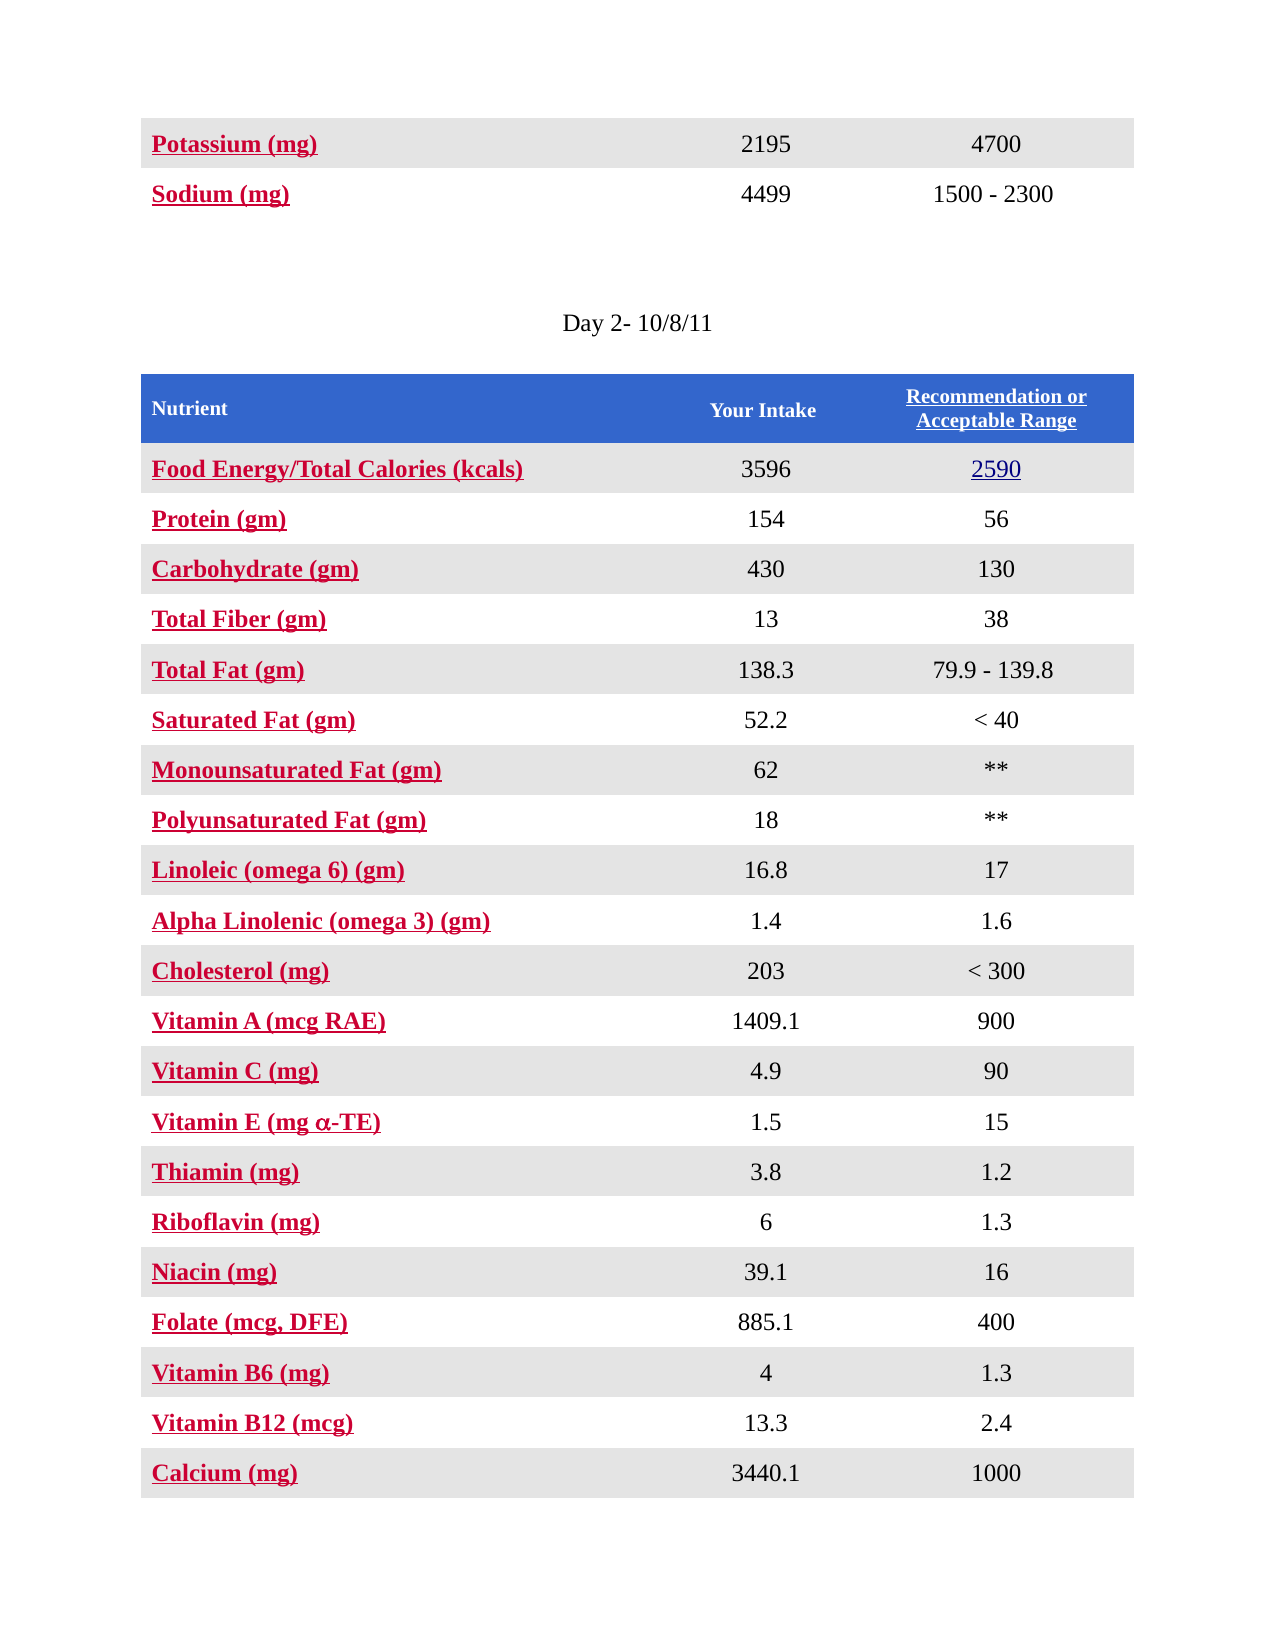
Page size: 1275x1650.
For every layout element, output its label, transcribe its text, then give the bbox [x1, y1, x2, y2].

table_cell Potassium (mg) [141, 118, 673, 168]
table_cell 4499 [673, 168, 858, 218]
table_cell 430 [673, 544, 858, 594]
table_cell Calcium (mg) [141, 1448, 673, 1498]
table_cell Vitamin B12 (mcg) [141, 1397, 673, 1447]
table_cell 1500 - 2300 [858, 168, 1134, 218]
table_cell 2590 [858, 443, 1134, 493]
table_cell 4700 [858, 118, 1134, 168]
table_cell 16 [858, 1247, 1134, 1297]
table_cell Protein (gm) [141, 494, 673, 544]
table_header Day 2- 10/8/11 [181, 305, 1094, 369]
table_cell 3440.1 [673, 1448, 858, 1498]
table_cell Niacin (mg) [141, 1247, 673, 1297]
table_cell 38 [858, 594, 1134, 644]
table_cell 90 [858, 1046, 1134, 1096]
table_cell 1.3 [858, 1196, 1134, 1247]
table_cell Vitamin E (mg a-TE) [141, 1096, 673, 1146]
table_header Recommendation or Acceptable Range [858, 374, 1134, 443]
table_cell 18 [673, 795, 858, 845]
table_cell Sodium (mg) [141, 168, 673, 218]
table_cell Vitamin B6 (mg) [141, 1347, 673, 1397]
table_cell 1.6 [858, 895, 1134, 945]
table_cell 79.9 - 139.8 [858, 644, 1134, 694]
table_cell Polyunsaturated Fat (gm) [141, 795, 673, 845]
table_cell Vitamin A (mcg RAE) [141, 996, 673, 1046]
table_cell Monounsaturated Fat (gm) [141, 745, 673, 795]
table_cell Thiamin (mg) [141, 1146, 673, 1196]
table_cell 4 [673, 1347, 858, 1397]
table_cell < 40 [858, 694, 1134, 744]
table_cell 13.3 [673, 1397, 858, 1447]
table_cell 4.9 [673, 1046, 858, 1096]
table_cell ** [858, 795, 1134, 845]
table_cell 1.5 [673, 1096, 858, 1146]
table_cell Total Fiber (gm) [141, 594, 673, 644]
table_cell < 300 [858, 945, 1134, 996]
table_cell Folate (mcg, DFE) [141, 1297, 673, 1347]
table_cell 56 [858, 494, 1134, 544]
table_cell 154 [673, 494, 858, 544]
table_cell 885.1 [673, 1297, 858, 1347]
table_cell Riboflavin (mg) [141, 1196, 673, 1247]
table_cell Food Energy/Total Calories (kcals) [141, 443, 673, 493]
table_cell Saturated Fat (gm) [141, 694, 673, 744]
table_cell 16.8 [673, 845, 858, 895]
table_cell Cholesterol (mg) [141, 945, 673, 996]
table_cell 400 [858, 1297, 1134, 1347]
table_cell 52.2 [673, 694, 858, 744]
table_cell 1.4 [673, 895, 858, 945]
table_cell 13 [673, 594, 858, 644]
table_cell 62 [673, 745, 858, 795]
table_cell Total Fat (gm) [141, 644, 673, 694]
table_cell 2195 [673, 118, 858, 168]
table_cell 1000 [858, 1448, 1134, 1498]
table_cell Carbohydrate (gm) [141, 544, 673, 594]
table_cell ** [858, 745, 1134, 795]
table_cell 138.3 [673, 644, 858, 694]
table_cell 130 [858, 544, 1134, 594]
table_cell 15 [858, 1096, 1134, 1146]
table_cell 1409.1 [673, 996, 858, 1046]
table_cell 900 [858, 996, 1134, 1046]
table_header Your Intake [673, 374, 858, 443]
table_cell Linoleic (omega 6) (gm) [141, 845, 673, 895]
table_cell Alpha Linolenic (omega 3) (gm) [141, 895, 673, 945]
table_cell 17 [858, 845, 1134, 895]
table_cell 1.3 [858, 1347, 1134, 1397]
table_cell 6 [673, 1196, 858, 1247]
table_cell 39.1 [673, 1247, 858, 1297]
table_cell 2.4 [858, 1397, 1134, 1447]
table_cell 3596 [673, 443, 858, 493]
table_header Nutrient [141, 374, 673, 443]
table_cell 3.8 [673, 1146, 858, 1196]
table_cell 1.2 [858, 1146, 1134, 1196]
table_cell 203 [673, 945, 858, 996]
table_cell Vitamin C (mg) [141, 1046, 673, 1096]
